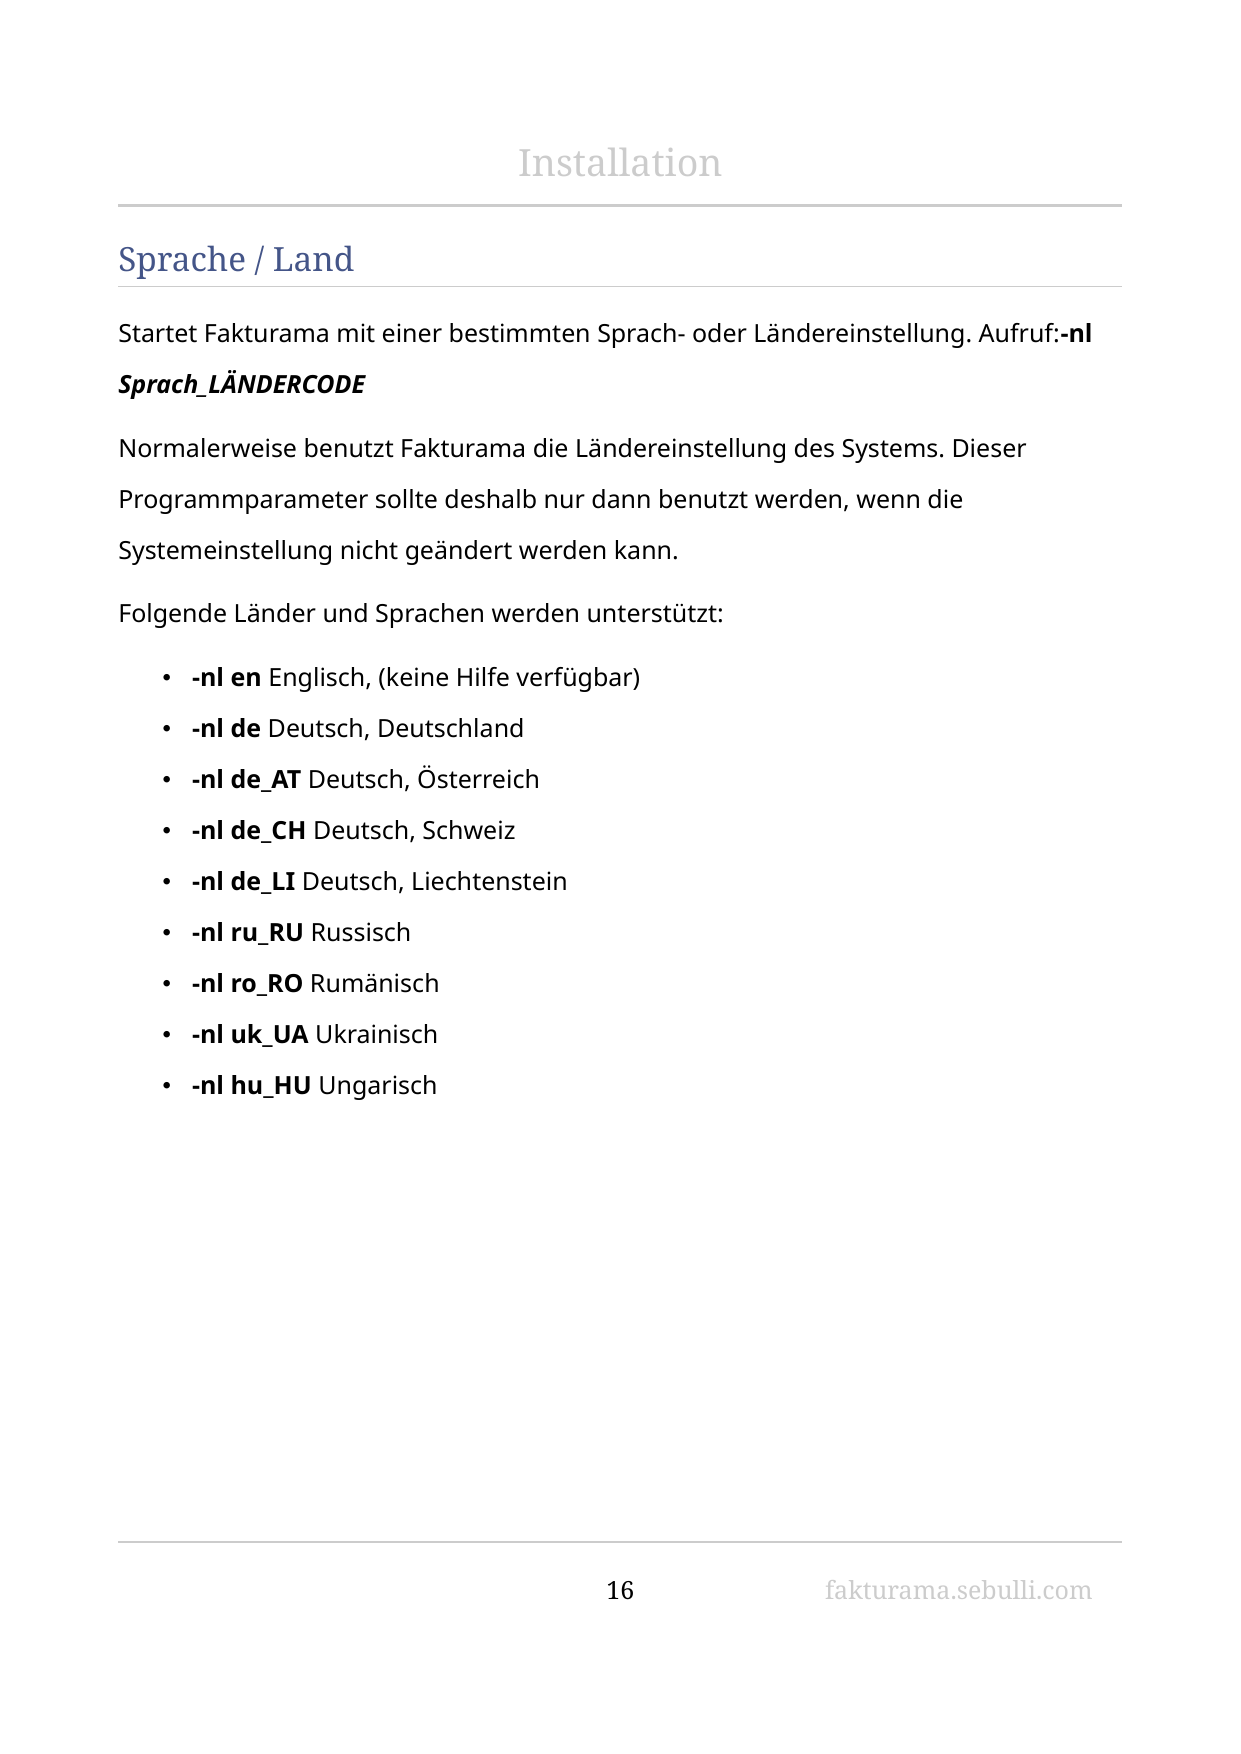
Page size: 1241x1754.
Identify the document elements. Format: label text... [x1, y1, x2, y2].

list -nl de_AT Deutsch, Österreich [162, 762, 1122, 796]
list -nl en Englisch, (keine Hilfe verfügbar) [162, 659, 1122, 694]
list -nl de_LI Deutsch, Liechtenstein [162, 864, 1122, 898]
subtitle Sprache / Land [118, 236, 1122, 286]
text Normalerweise benutzt Fakturama die Ländereinstellung des Systems. Dieser Programmparameter sollte deshalb nur dann benutzt werden, wenn die Systemeinstellung nicht geändert werden kann. [118, 430, 1122, 567]
list -nl de Deutsch, Deutschland [162, 711, 1122, 745]
list -nl ro_RO Rumänisch [162, 966, 1122, 1000]
list -nl uk_UA Ukrainisch [162, 1017, 1122, 1051]
text Folgende Länder und Sprachen werden unterstützt: [118, 596, 1122, 630]
text Startet Fakturama mit einer bestimmten Sprach- oder Ländereinstellung. Aufruf:-nl Sprach_LÄNDERCODE [118, 316, 1122, 401]
list -nl de_CH Deutsch, Schweiz [162, 813, 1122, 847]
list -nl ru_RU Russisch [162, 915, 1122, 949]
list -nl hu_HU Ungarisch [162, 1068, 1122, 1102]
